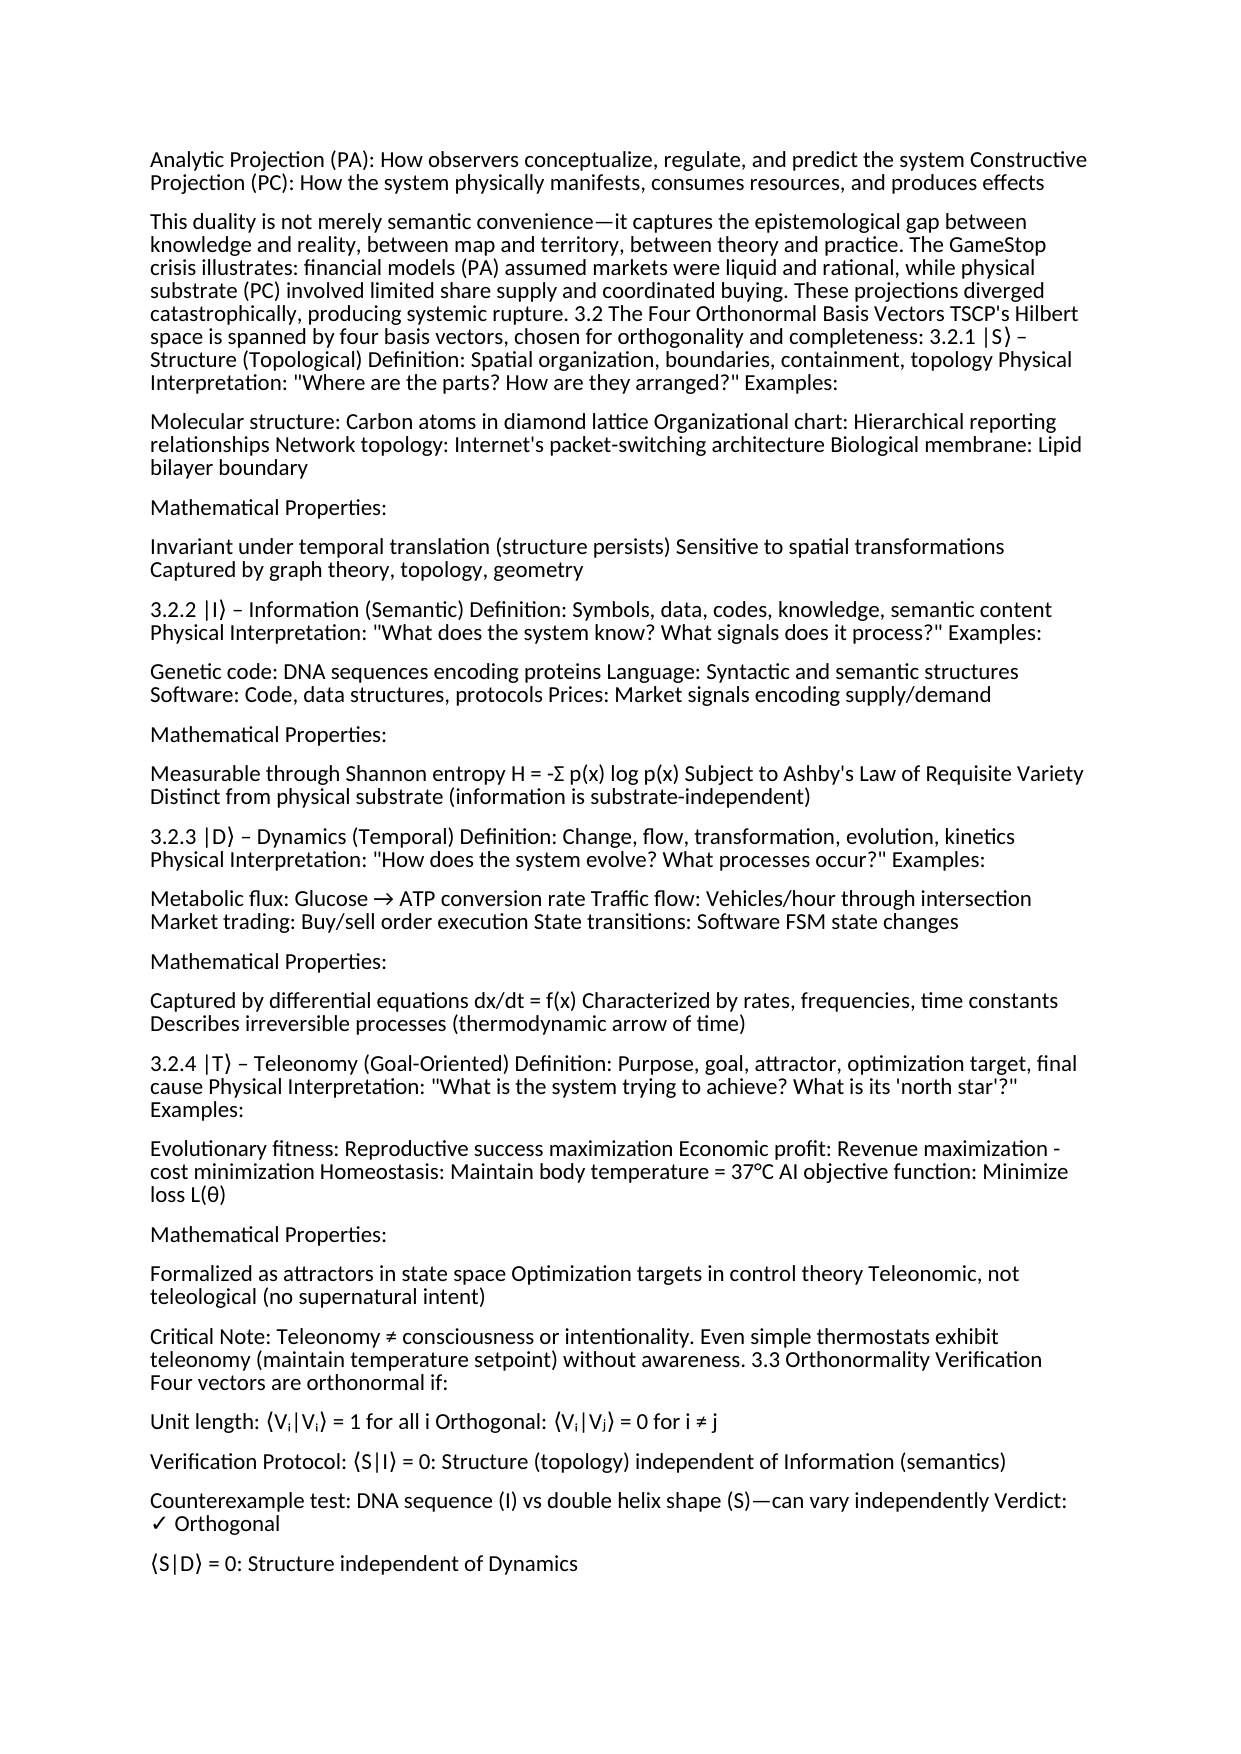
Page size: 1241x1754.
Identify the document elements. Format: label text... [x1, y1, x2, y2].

text This duality is not merely semantic convenience—it captures the epistemological gap between knowledge and reality, between map and territory, between theory and practice. The GameStop crisis illustrates: financial models (PA) assumed markets were liquid and rational, while physical substrate (PC) involved limited share supply and coordinated buying. These projections diverged catastrophically, producing systemic rupture. 3.2 The Four Orthonormal Basis Vectors TSCP's Hilbert space is spanned by four basis vectors, chosen for orthogonality and completeness: 3.2.1 |S⟩ – Structure (Topological) Definition: Spatial organization, boundaries, containment, topology Physical Interpretation: "Where are the parts? How are they arranged?" Examples: [150, 212, 1090, 396]
text Mathematical Properties: [150, 952, 1090, 975]
text Captured by differential equations dx/dt = f(x) Characterized by rates, frequencies, time constants Describes irreversible processes (thermodynamic arrow of time) [150, 992, 1090, 1037]
text 3.2.2 |I⟩ – Information (Semantic) Definition: Symbols, data, codes, knowledge, semantic content Physical Interpretation: "What does the system know? What signals does it process?" Examples: [150, 600, 1090, 646]
text Invariant under temporal translation (structure persists) Sensitive to spatial transformations Captured by graph theory, topology, geometry [150, 537, 1090, 583]
text Molecular structure: Carbon atoms in diamond lattice Organizational chart: Hierarchical reporting relationships Network topology: Internet's packet-switching architecture Biological membrane: Lipid bilayer boundary [150, 412, 1090, 481]
text Mathematical Properties: [150, 1225, 1090, 1248]
text Critical Note: Teleonomy ≠ consciousness or intentionality. Even simple thermostats exhibit teleonomy (maintain temperature setpoint) without awareness. 3.3 Orthonormality Verification Four vectors are orthonormal if: [150, 1327, 1090, 1396]
text Analytic Projection (PA): How observers conceptualize, regulate, and predict the system Constructive Projection (PC): How the system physically manifests, consumes resources, and produces effects [150, 150, 1090, 196]
text Unit length: ⟨Vᵢ|Vᵢ⟩ = 1 for all i Orthogonal: ⟨Vᵢ|Vⱼ⟩ = 0 for i ≠ j [150, 1412, 1090, 1435]
text Mathematical Properties: [150, 725, 1090, 748]
text Verification Protocol: ⟨S|I⟩ = 0: Structure (topology) independent of Information (semantics) [150, 1452, 1090, 1475]
text Counterexample test: DNA sequence (I) vs double helix shape (S)—can vary independently Verdict: ✓ Orthogonal [150, 1492, 1090, 1537]
text Evolutionary fitness: Reproductive success maximization Economic profit: Revenue maximization - cost minimization Homeostasis: Maintain body temperature = 37°C AI objective function: Minimize loss L(θ) [150, 1139, 1090, 1208]
text Measurable through Shannon entropy H = -Σ p(x) log p(x) Subject to Ashby's Law of Requisite Variety Distinct from physical substrate (information is substrate-independent) [150, 764, 1090, 810]
text 3.2.3 |D⟩ – Dynamics (Temporal) Definition: Change, flow, transformation, evolution, kinetics Physical Interpretation: "How does the system evolve? What processes occur?" Examples: [150, 827, 1090, 873]
text Formalized as attractors in state space Optimization targets in control theory Teleonomic, not teleological (no supernatural intent) [150, 1264, 1090, 1310]
text Mathematical Properties: [150, 498, 1090, 521]
text ⟨S|D⟩ = 0: Structure independent of Dynamics [150, 1554, 1090, 1577]
text Metabolic flux: Glucose → ATP conversion rate Traffic flow: Vehicles/hour through intersection Market trading: Buy/sell order execution State transitions: Software FSM state changes [150, 889, 1090, 935]
text Genetic code: DNA sequences encoding proteins Language: Syntactic and semantic structures Software: Code, data structures, protocols Prices: Market signals encoding supply/demand [150, 662, 1090, 708]
text 3.2.4 |T⟩ – Teleonomy (Goal-Oriented) Definition: Purpose, goal, attractor, optimization target, final cause Physical Interpretation: "What is the system trying to achieve? What is its 'north star'?" Examples: [150, 1054, 1090, 1123]
